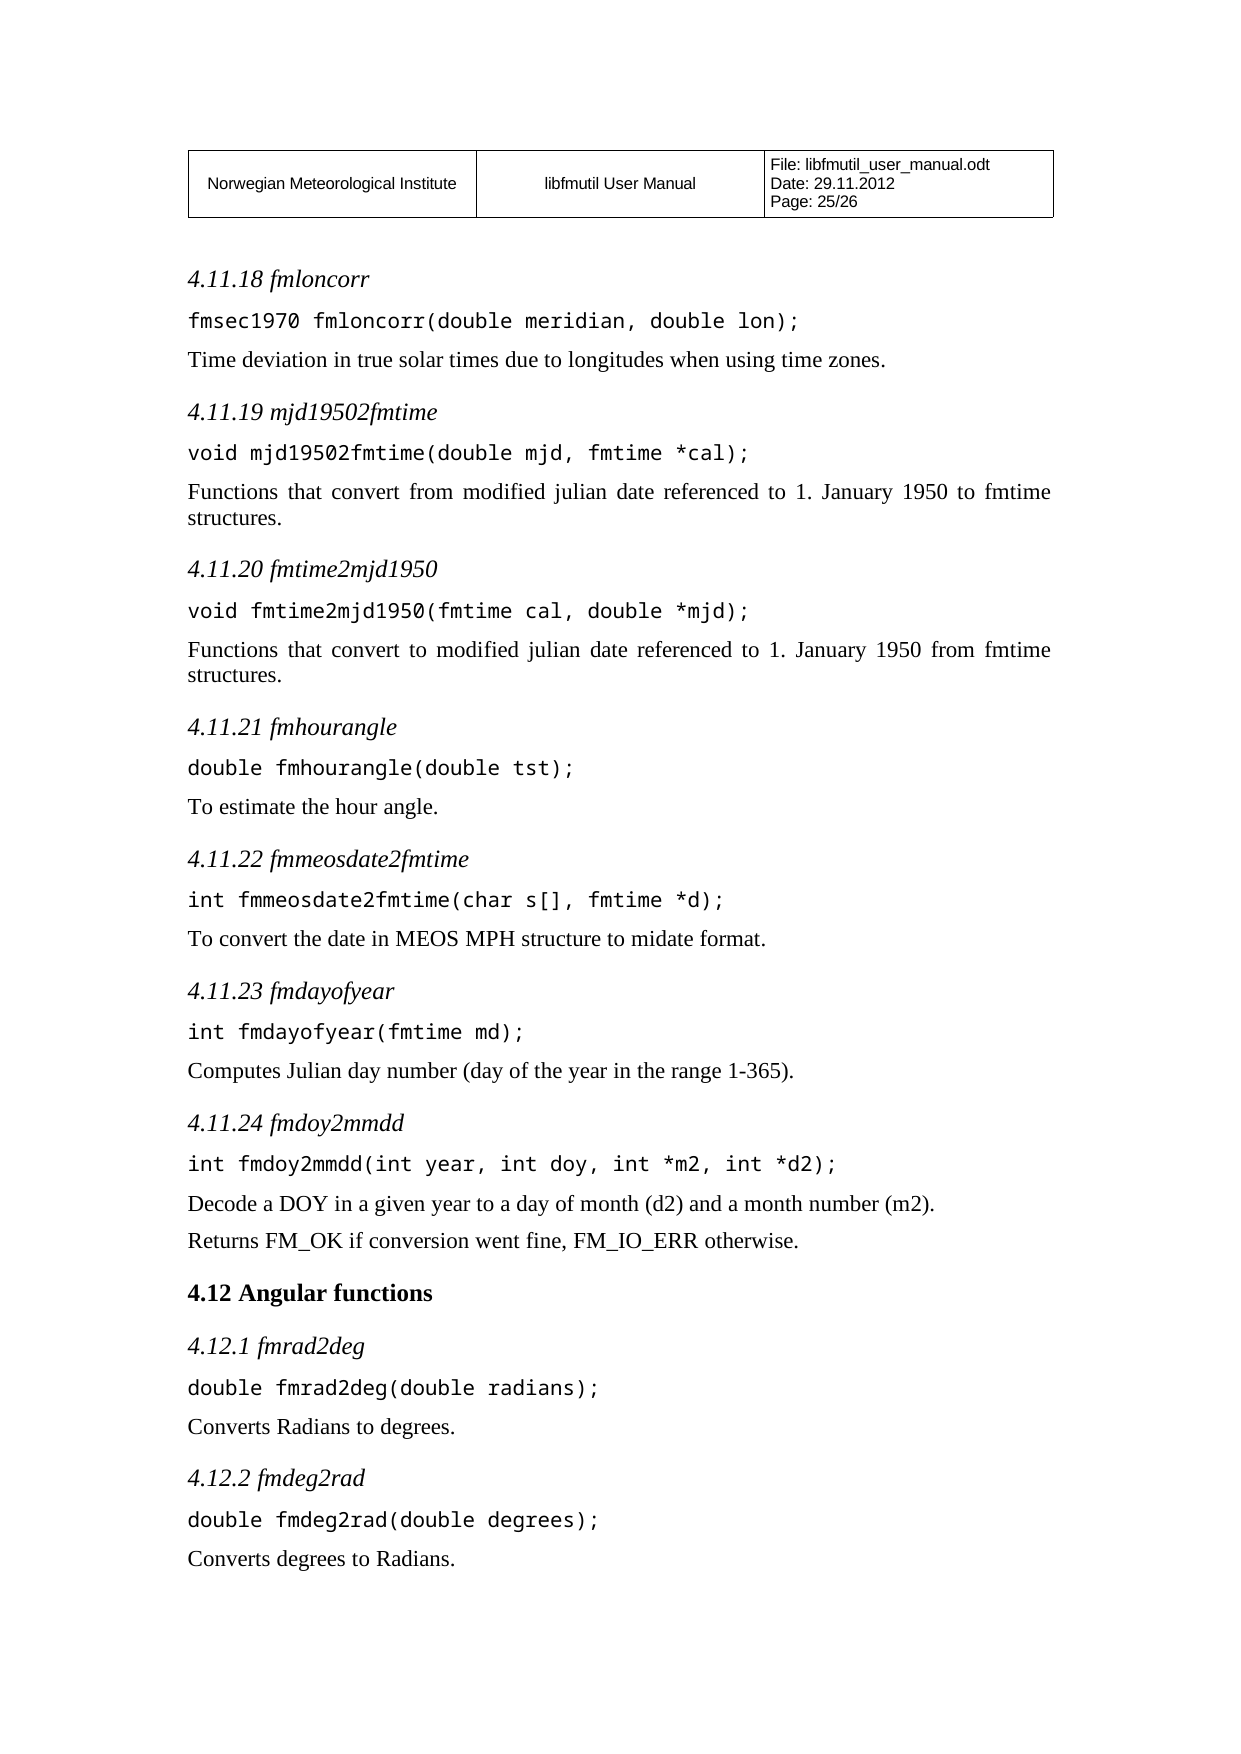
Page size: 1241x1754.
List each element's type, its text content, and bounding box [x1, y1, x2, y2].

text Functions that convert from modified julian date referenced to 1. January 1950 to fmtime structures. [187, 479, 1053, 530]
text int fmdoy2mmdd(int year, int doy, int *m2, int *d2); [187, 1149, 1053, 1178]
subtitle fmtime2mjd1950 [187, 555, 1053, 583]
text Time deviation in true solar times due to longitudes when using time zones. [187, 347, 1053, 372]
text double fmrad2deg(double radians); [187, 1372, 1053, 1401]
subtitle fmloncorr [187, 265, 1053, 293]
subtitle fmdeg2rad [187, 1464, 1053, 1492]
text Functions that convert to modified julian date referenced to 1. January 1950 from fmtime structures. [187, 637, 1053, 688]
text Decode a DOY in a given year to a day of month (d2) and a month number (m2). [187, 1190, 1053, 1216]
subtitle fmhourangle [187, 713, 1053, 741]
text int fmdayofyear(fmtime md); [187, 1017, 1053, 1046]
text Returns FM_OK if conversion went fine, FM_IO_ERR otherwise. [187, 1228, 1053, 1254]
subtitle fmdayofyear [187, 977, 1053, 1005]
text fmsec1970 fmloncorr(double meridian, double lon); [187, 306, 1053, 334]
text To convert the date in MEOS MPH structure to midate format. [187, 926, 1053, 952]
text To estimate the hour angle. [187, 794, 1053, 820]
subtitle mjd19502fmtime [187, 397, 1053, 425]
text void mjd19502fmtime(double mjd, fmtime *cal); [187, 438, 1053, 466]
text double fmhourangle(double tst); [187, 753, 1053, 782]
text Computes Julian day number (day of the year in the range 1-365). [187, 1058, 1053, 1084]
text double fmdeg2rad(double degrees); [187, 1504, 1053, 1533]
subtitle fmrad2deg [187, 1332, 1053, 1360]
text Converts Radians to degrees. [187, 1413, 1053, 1439]
text void fmtime2mjd1950(fmtime cal, double *mjd); [187, 596, 1053, 624]
text int fmmeosdate2fmtime(char s[], fmtime *d); [187, 885, 1053, 914]
subtitle Angular functions [187, 1279, 1053, 1307]
subtitle fmdoy2mmdd [187, 1109, 1053, 1137]
text Converts degrees to Radians. [187, 1546, 1053, 1571]
subtitle fmmeosdate2fmtime [187, 845, 1053, 873]
